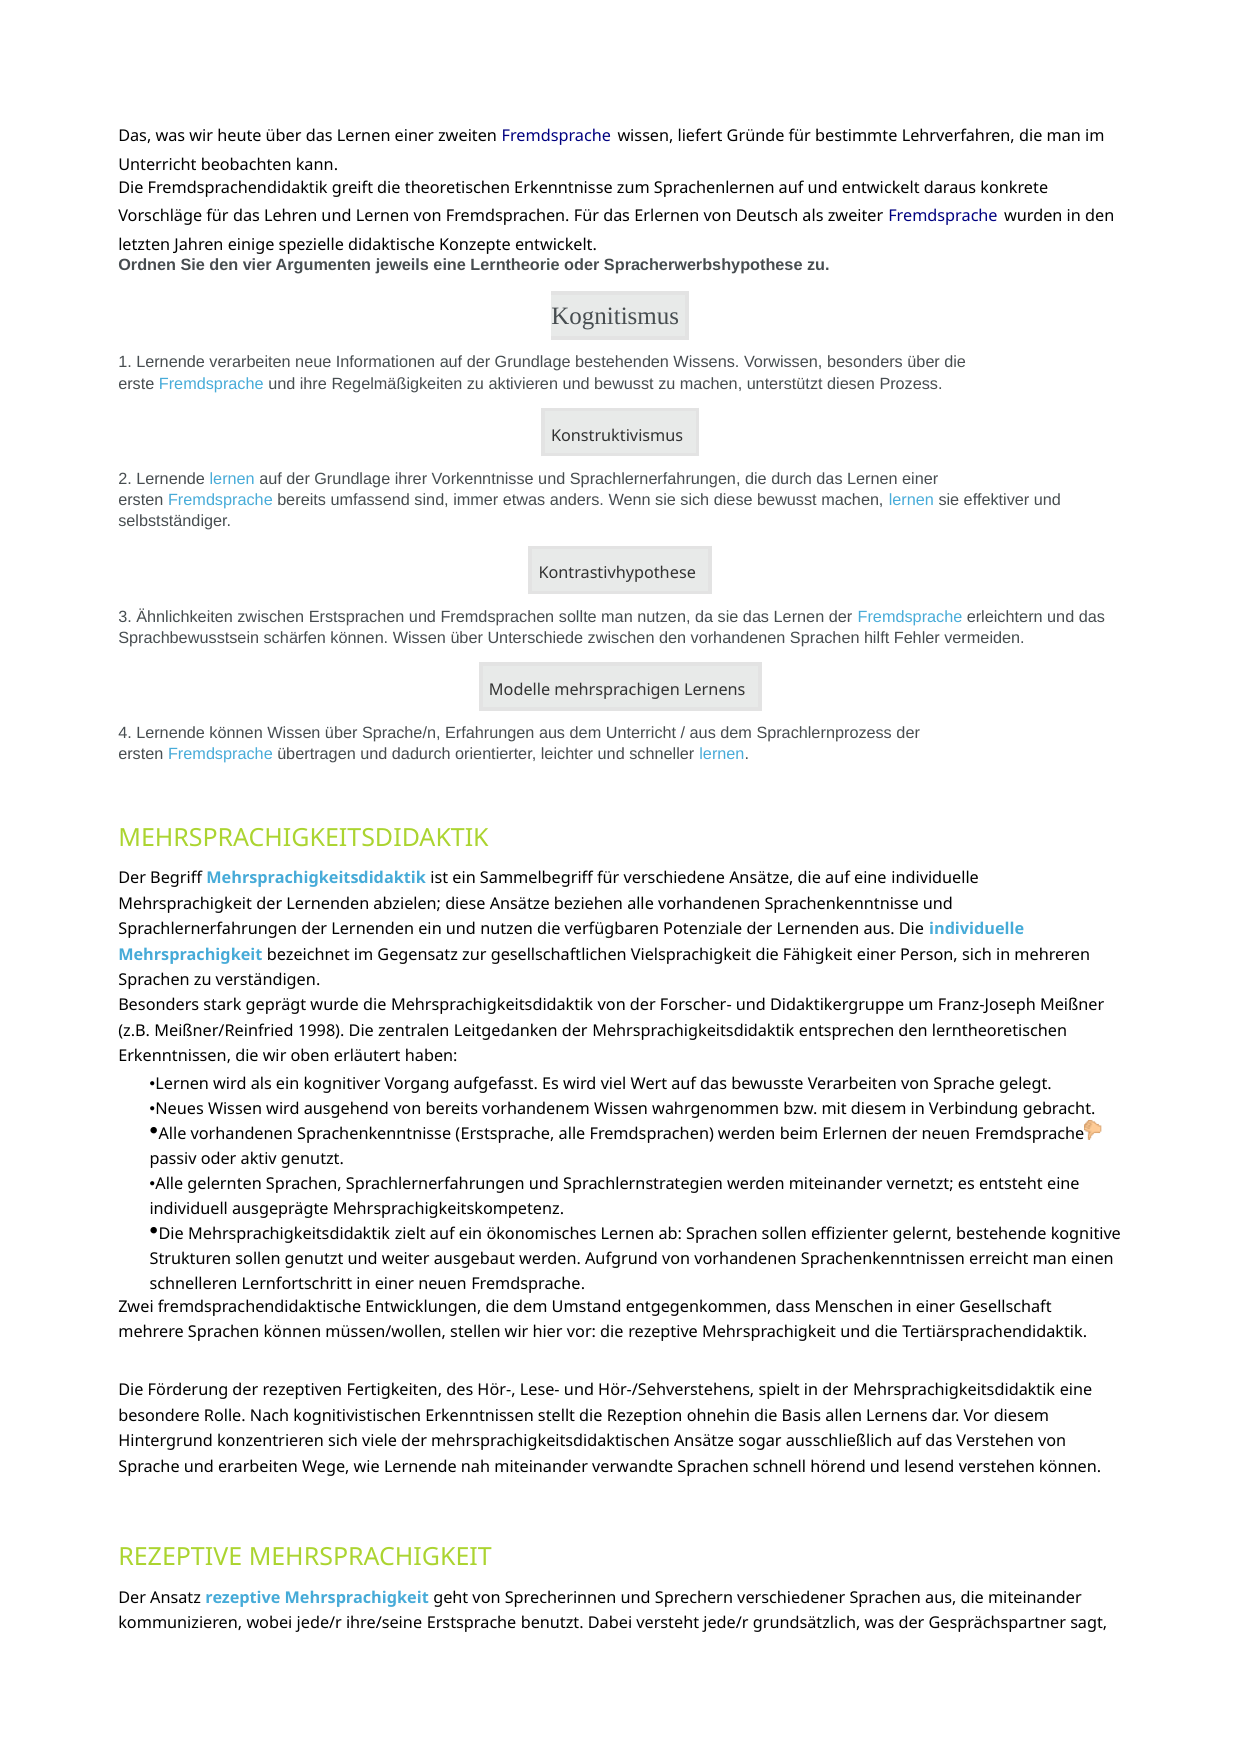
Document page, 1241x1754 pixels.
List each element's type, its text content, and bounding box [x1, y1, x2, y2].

list Neues Wissen wird ausgehend von bereits vorhandenem Wissen wahrgenommen bzw. mit diesem in Verbindung gebracht. [118, 1094, 1122, 1119]
text Modelle mehrsprachigen Lernens [483, 666, 758, 707]
subtitle REZEPTIVE MEHRSPRACHIGKEIT [118, 1538, 1122, 1572]
text [118, 662, 479, 711]
text Konstruktivismus [545, 411, 696, 453]
text 2. Lernende lernen auf der Grundlage ihrer Vorkenntnisse und Sprachlernerfahrungen, die durch das Lernen einer ersten Fremdsprache bereits umfassend sind, immer etwas anders. Wenn sie sich diese bewusst machen, lernen sie effektiver und selbstständiger. [118, 469, 1122, 530]
subtitle MEHRSPRACHIGKEITSDIDAKTIK [118, 820, 1122, 854]
text 3. Ähnlichkeiten zwischen Erstsprachen und Fremdsprachen sollte man nutzen, da sie das Lernen der Fremdsprache erleichtern und das Sprachbewusstsein schärfen können. Wissen über Unterschiede zwischen den vorhandenen Sprachen hilft Fehler vermeiden. [118, 607, 1122, 647]
list Lernen wird als ein kognitiver Vorgang aufgefasst. Es wird viel Wert auf das bewusste Verarbeiten von Sprache gelegt. [118, 1069, 1122, 1094]
list Alle vorhandenen Sprachenkenntnisse (Erstsprache, alle Fremdsprachen) werden beim Erlernen der neuen Fremdsprache passiv oder aktiv genutzt. [118, 1119, 1122, 1169]
text [118, 408, 541, 456]
text Kognitismus [118, 291, 685, 340]
text Ordnen Sie den vier Argumenten jeweils eine Lerntheorie oder Spracherwerbshypothese zu. [118, 255, 1122, 274]
text [699, 408, 1122, 456]
list Die Mehrsprachigkeitsdidaktik zielt auf ein ökonomisches Lernen ab: Sprachen sollen effizienter gelernt, bestehende kognitive Strukturen sollen genutzt und weiter ausgebaut werden. Aufgrund von vorhandenen Sprachenkenntnissen erreicht man einen schnelleren Lernfortschritt in einer neuen Fremdsprache. [118, 1219, 1122, 1294]
text Die Fremdsprachendidaktik greift die theoretischen Erkenntnisse zum Sprachenlernen auf und entwickelt daraus konkrete Vorschläge für das Lehren und Lernen von Fremdsprachen. Für das Erlernen von Deutsch als zweiter Fremdsprache wurden in den letzten Jahren einige spezielle didaktische Konzepte entwickelt. [118, 176, 1122, 255]
text [762, 662, 1122, 711]
text Kontrastivhypothese [532, 549, 708, 591]
list Alle gelernten Sprachen, Sprachlernerfahrungen und Sprachlernstrategien werden miteinander vernetzt; es entsteht eine individuell ausgeprägte Mehrsprachigkeitskompetenz. [118, 1169, 1122, 1219]
text [712, 546, 1122, 594]
text [118, 546, 528, 594]
text Der Begriff Mehrsprachigkeitsdidaktik ist ein Sammelbegriff für verschiedene Ansätze, die auf eine individuelle Mehrsprachigkeit der Lernenden abzielen; diese Ansätze beziehen alle vorhandenen Sprachenkenntnisse und Sprachlernerfahrungen der Lernenden ein und nutzen die verfügbaren Potenziale der Lernenden aus. Die individuelle Mehrsprachigkeit bezeichnet im Gegensatz zur gesellschaftlichen Vielsprachigkeit die Fähigkeit einer Person, sich in mehreren Sprachen zu verständigen. [118, 866, 1122, 990]
text Zwei fremdsprachendidaktische Entwicklungen, die dem Umstand entgegenkommen, dass Menschen in einer Gesellschaft mehrere Sprachen können müssen/wollen, stellen wir hier vor: die rezeptive Mehrsprachigkeit und die Tertiärsprachendidaktik. [118, 1294, 1122, 1342]
text [689, 291, 1122, 340]
picture [1084, 1120, 1103, 1140]
text Der Ansatz rezeptive Mehrsprachigkeit geht von Sprecherinnen und Sprechern verschiedener Sprachen aus, die miteinander kommunizieren, wobei jede/r ihre/seine Erstsprache benutzt. Dabei versteht jede/r grundsätzlich, was der Gesprächspartner sagt, [118, 1586, 1122, 1633]
text Die Förderung der rezeptiven Fertigkeiten, des Hör-, Lese- und Hör-/Sehverstehens, spielt in der Mehrsprachigkeitsdidaktik eine besondere Rolle. Nach kognitivistischen Erkenntnissen stellt die Rezeption ohnehin die Basis allen Lernens dar. Vor diesem Hintergrund konzentrieren sich viele der mehrsprachigkeitsdidaktischen Ansätze sogar ausschließlich auf das Verstehen von Sprache und erarbeiten Wege, wie Lernende nah miteinander verwandte Sprachen schnell hörend und lesend verstehen können. [118, 1378, 1122, 1477]
text Besonders stark geprägt wurde die Mehrsprachigkeitsdidaktik von der Forscher- und Didaktikergruppe um Franz-Joseph Meißner (z.B. Meißner/Reinfried 1998). Die zentralen Leitgedanken der Mehrsprachigkeitsdidaktik entsprechen den lerntheoretischen Erkenntnissen, die wir oben erläutert haben: [118, 993, 1122, 1066]
text 1. Lernende verarbeiten neue Informationen auf der Grundlage bestehenden Wissens. Vorwissen, besonders über die erste Fremdsprache und ihre Regelmäßigkeiten zu aktivieren und bewusst zu machen, unterstützt diesen Prozess. [118, 352, 1122, 392]
text 4. Lernende können Wissen über Sprache/n, Erfahrungen aus dem Unterricht / aus dem Sprachlernprozess der ersten Fremdsprache übertragen und dadurch orientierter, leichter und schneller lernen. [118, 723, 1122, 763]
text Das, was wir heute über das Lernen einer zweiten Fremdsprache wissen, liefert Gründe für bestimmte Lehrverfahren, die man im Unterricht beobachten kann. [118, 118, 1122, 176]
